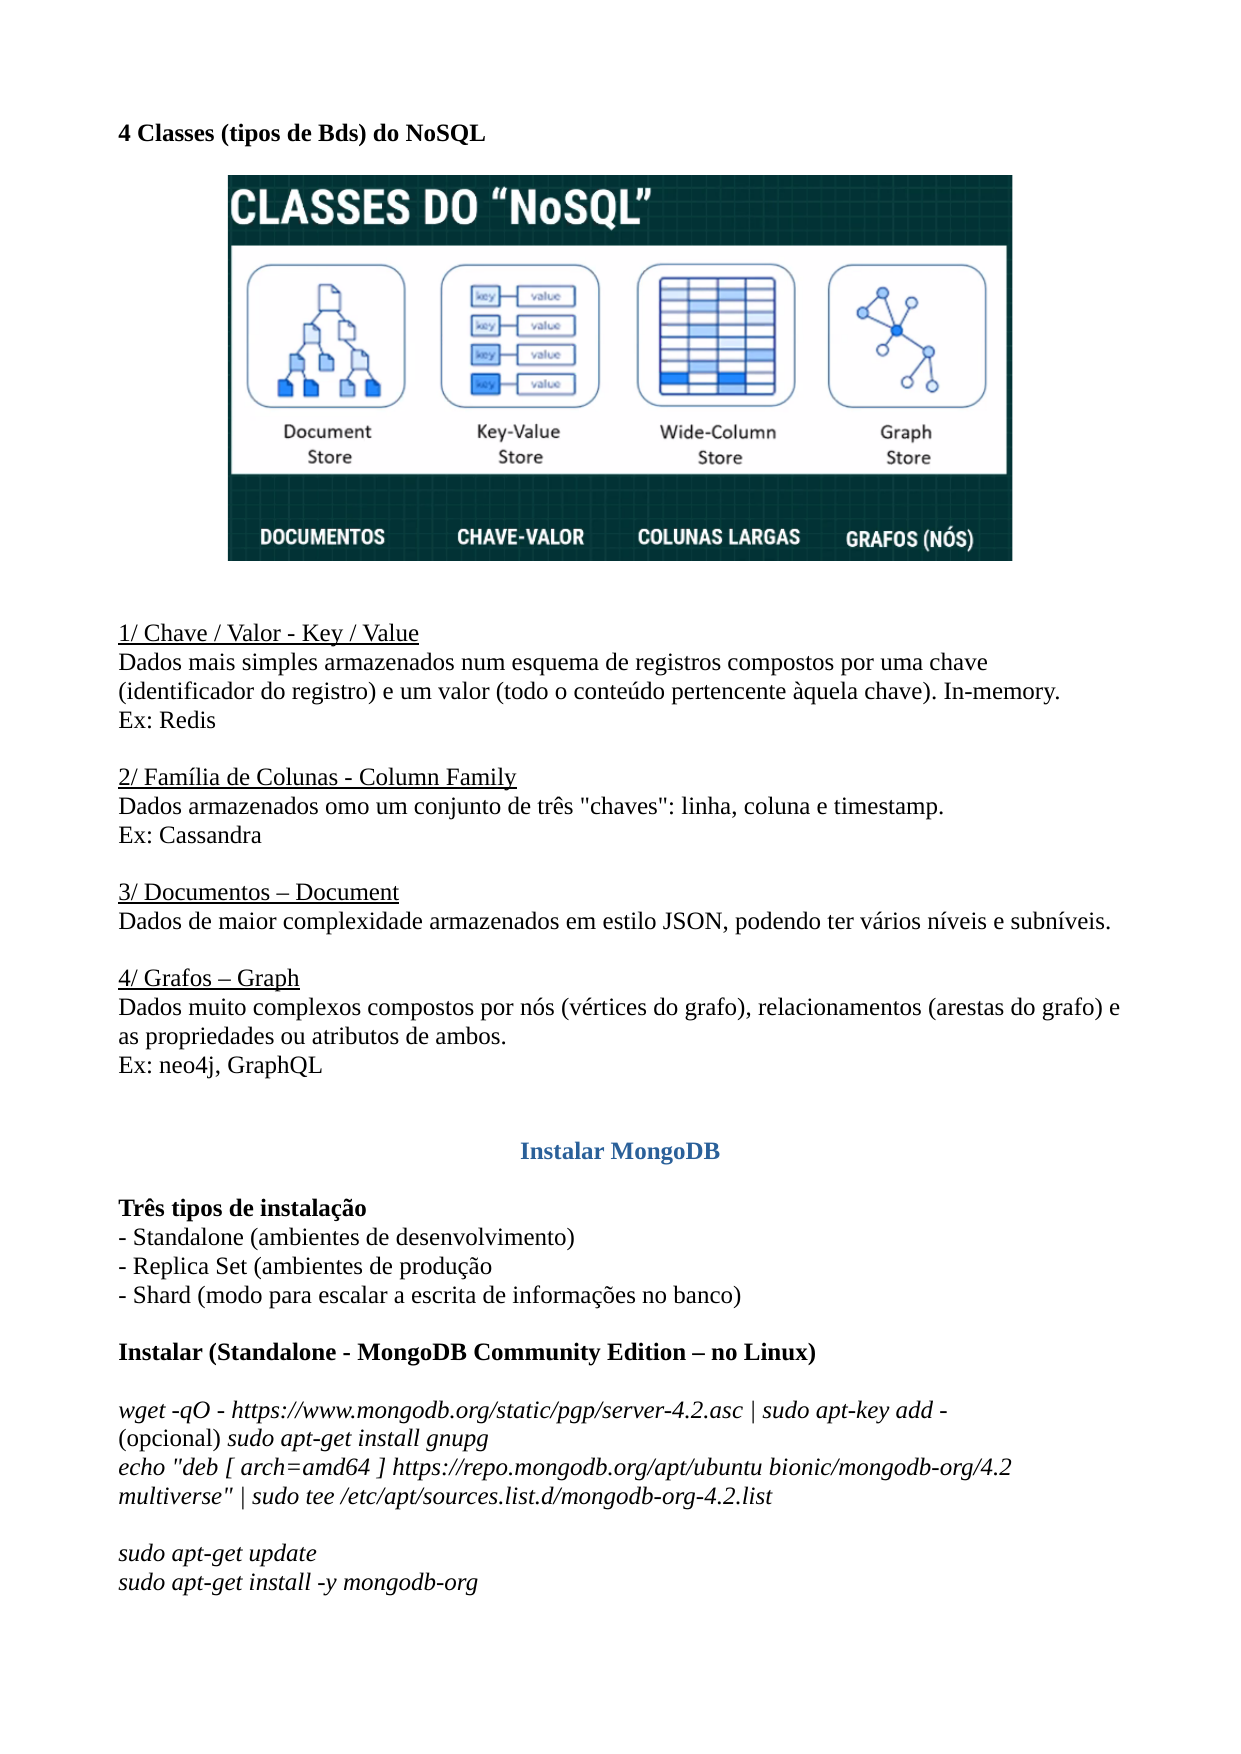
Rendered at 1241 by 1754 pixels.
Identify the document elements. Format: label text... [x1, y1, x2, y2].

text 3/ Documentos – Document [118, 877, 1122, 906]
text 4/ Grafos – Graph [118, 963, 1122, 992]
text Três tipos de instalação [118, 1193, 1122, 1222]
text echo "deb [ arch=amd64 ] https://repo.mongodb.org/apt/ubuntu bionic/mongodb-org/4.2 multiverse" | sudo tee /etc/apt/sources.list.d/mongodb-org-4.2.list [118, 1452, 1122, 1510]
text sudo apt-get update [118, 1538, 1122, 1567]
text - Standalone (ambientes de desenvolvimento) [118, 1222, 1122, 1251]
text sudo apt-get install -y mongodb-org [118, 1567, 1122, 1596]
picture [227, 175, 1013, 561]
text Instalar MongoDB [118, 1136, 1122, 1165]
text Dados armazenados omo um conjunto de três "chaves": linha, coluna e timestamp. [118, 791, 1122, 820]
text wget -qO - https://www.mongodb.org/static/pgp/server-4.2.asc | sudo apt-key add - [118, 1395, 1122, 1423]
text 4 Classes (tipos de Bds) do NoSQL [118, 118, 1122, 147]
text Ex: Redis [118, 705, 1122, 733]
text 1/ Chave / Valor - Key / Value [118, 618, 1122, 647]
text Dados muito complexos compostos por nós (vértices do grafo), relacionamentos (arestas do grafo) e as propriedades ou atributos de ambos. [118, 992, 1122, 1050]
text - Shard (modo para escalar a escrita de informações no banco) [118, 1280, 1122, 1308]
text (opcional) sudo apt-get install gnupg [118, 1423, 1122, 1452]
text Instalar (Standalone - MongoDB Community Edition – no Linux) [118, 1337, 1122, 1366]
text Dados de maior complexidade armazenados em estilo JSON, podendo ter vários níveis e subníveis. [118, 906, 1122, 935]
text 2/ Família de Colunas - Column Family [118, 762, 1122, 791]
text Ex: neo4j, GraphQL [118, 1050, 1122, 1078]
text Dados mais simples armazenados num esquema de registros compostos por uma chave (identificador do registro) e um valor (todo o conteúdo pertencente àquela chave). In-memory. [118, 647, 1122, 705]
text - Replica Set (ambientes de produção [118, 1251, 1122, 1280]
text Ex: Cassandra [118, 820, 1122, 848]
